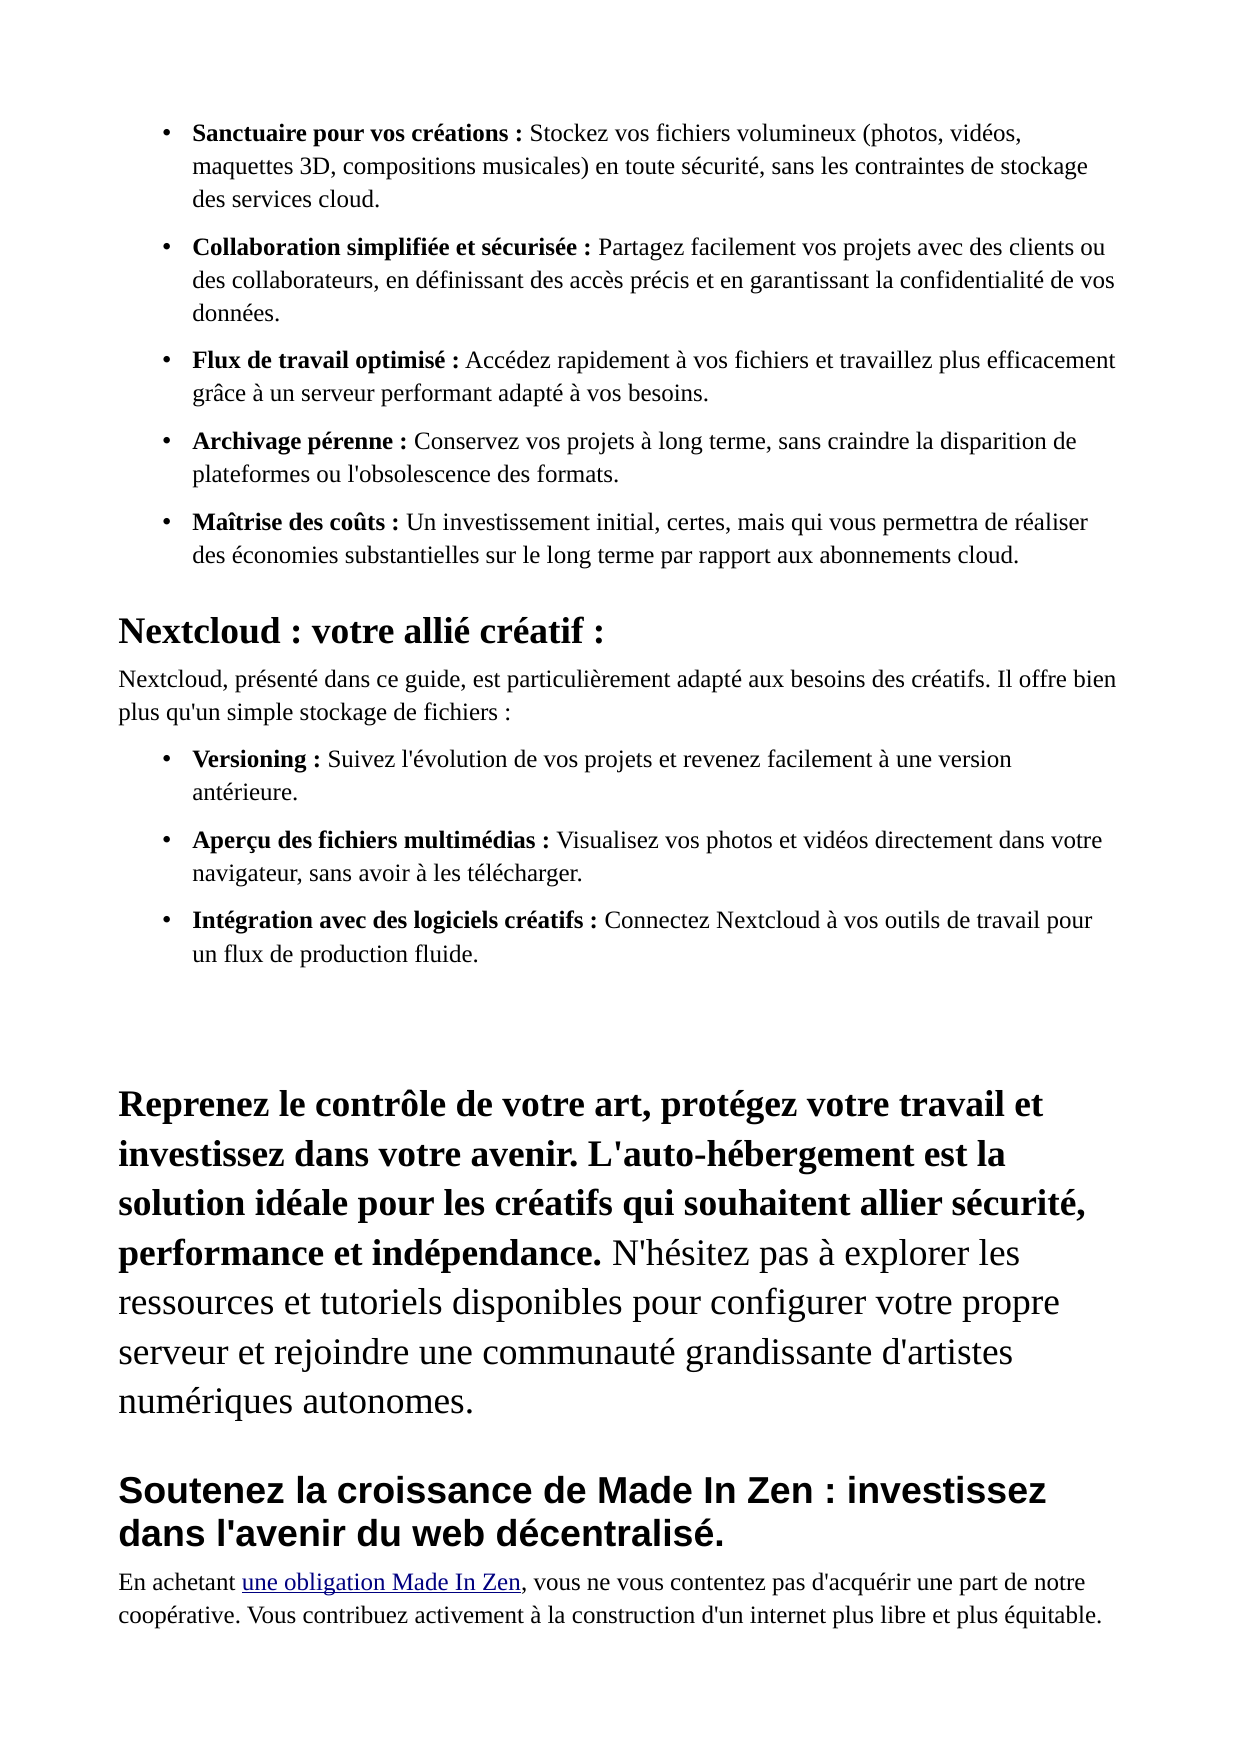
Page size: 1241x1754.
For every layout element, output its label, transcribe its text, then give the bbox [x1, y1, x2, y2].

subtitle Nextcloud : votre allié créatif : [118, 608, 1122, 651]
text Nextcloud, présenté dans ce guide, est particulièrement adapté aux besoins des créatifs. Il offre bien plus qu'un simple stockage de fichiers : [118, 664, 1122, 726]
list Flux de travail optimisé : Accédez rapidement à vos fichiers et travaillez plus efficacement grâce à un serveur performant adapté à vos besoins. [162, 345, 1122, 407]
list Aperçu des fichiers multimédias : Visualisez vos photos et vidéos directement dans votre navigateur, sans avoir à les télécharger. [162, 825, 1122, 887]
list Versioning : Suivez l'évolution de vos projets et revenez facilement à une version antérieure. [162, 744, 1122, 806]
text En achetant une obligation Made In Zen, vous ne vous contentez pas d'acquérir une part de notre coopérative. Vous contribuez activement à la construction d'un internet plus libre et plus équitable. [118, 1567, 1122, 1629]
list Archivage pérenne : Conservez vos projets à long terme, sans craindre la disparition de plateformes ou l'obsolescence des formats. [162, 426, 1122, 488]
list Maîtrise des coûts : Un investissement initial, certes, mais qui vous permettra de réaliser des économies substantielles sur le long terme par rapport aux abonnements cloud. [162, 507, 1122, 568]
list Intégration avec des logiciels créatifs : Connectez Nextcloud à vos outils de travail pour un flux de production fluide. [162, 906, 1122, 967]
list Sanctuaire pour vos créations : Stockez vos fichiers volumineux (photos, vidéos, maquettes 3D, compositions musicales) en toute sécurité, sans les contraintes de stockage des services cloud. [162, 118, 1122, 213]
list Collaboration simplifiée et sécurisée : Partagez facilement vos projets avec des clients ou des collaborateurs, en définissant des accès précis et en garantissant la confidentialité de vos données. [162, 232, 1122, 327]
text Reprenez le contrôle de votre art, protégez votre travail et investissez dans votre avenir. L'auto-hébergement est la solution idéale pour les créatifs qui souhaitent allier sécurité, performance et indépendance. N'hésitez pas à explorer les ressources et tutoriels disponibles pour configurer votre propre serveur et rejoindre une communauté grandissante d'artistes numériques autonomes. [118, 1081, 1122, 1422]
subtitle Soutenez la croissance de Made In Zen : investissez dans l'avenir du web décentralisé. [118, 1468, 1122, 1554]
